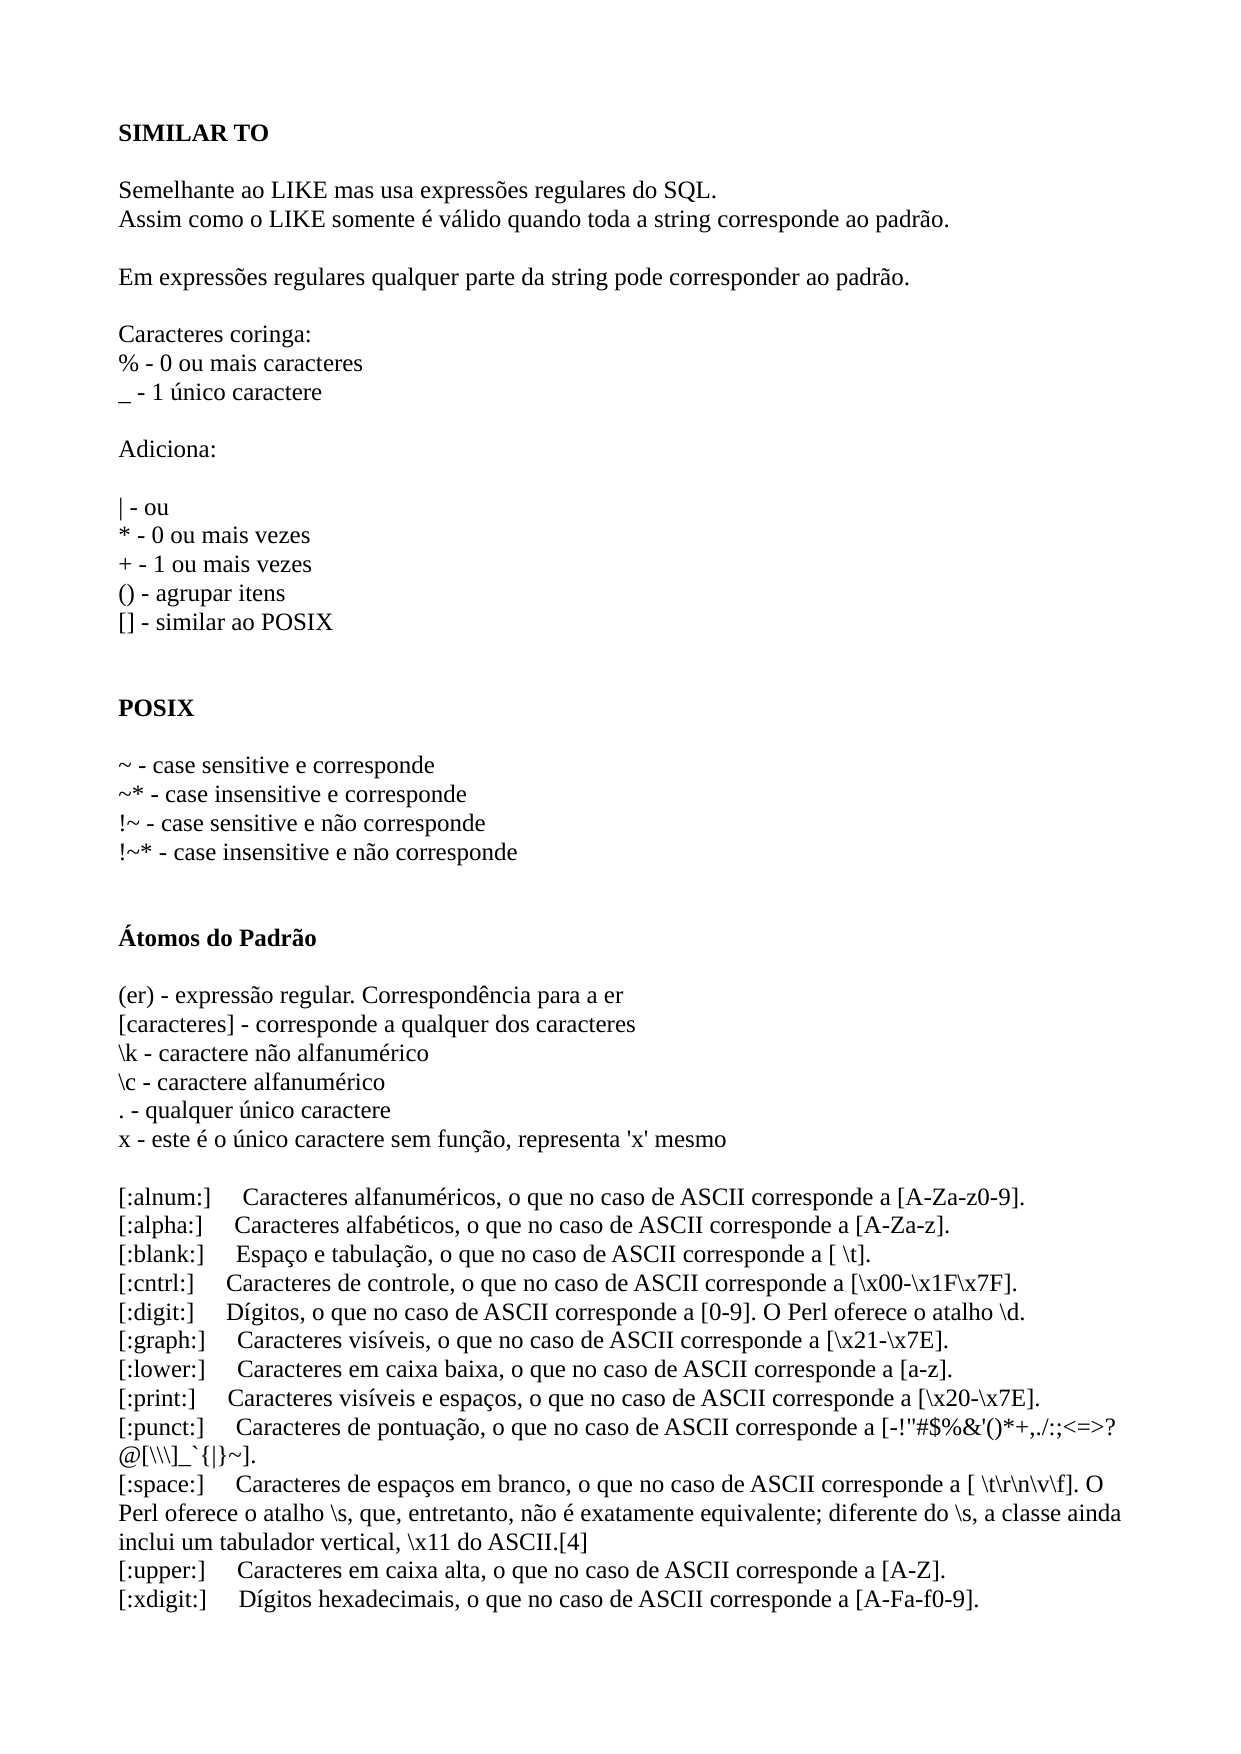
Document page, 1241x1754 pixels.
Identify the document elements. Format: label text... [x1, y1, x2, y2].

text SIMILAR TO Semelhante ao LIKE mas usa expressões regulares do SQL. Assim como o LIKE somente é válido quando toda a string corresponde ao padrão. Em expressões regulares qualquer parte da string pode corresponder ao padrão. Caracteres coringa: % - 0 ou mais caracteres _ - 1 único caractere Adiciona: | - ou * - 0 ou mais vezes + - 1 ou mais vezes () - agrupar itens [] - similar ao POSIX POSIX ~ - case sensitive e corresponde ~* - case insensitive e corresponde !~ - case sensitive e não corresponde !~* - case insensitive e não corresponde Átomos do Padrão (er) - expressão regular. Correspondência para a er [caracteres] - corresponde a qualquer dos caracteres \k - caractere não alfanumérico \c - caractere alfanumérico . - qualquer único caractere x - este é o único caractere sem função, representa 'x' mesmo [:alnum:] Caracteres alfanuméricos, o que no caso de ASCII corresponde a [A-Za-z0-9]. [:alpha:] Caracteres alfabéticos, o que no caso de ASCII corresponde a [A-Za-z]. [:blank:] Espaço e tabulação, o que no caso de ASCII corresponde a [ \t]. [:cntrl:] Caracteres de controle, o que no caso de ASCII corresponde a [\x00-\x1F\x7F]. [:digit:] Dígitos, o que no caso de ASCII corresponde a [0-9]. O Perl oferece o atalho \d. [:graph:] Caracteres visíveis, o que no caso de ASCII corresponde a [\x21-\x7E]. [:lower:] Caracteres em caixa baixa, o que no caso de ASCII corresponde a [a-z]. [:print:] Caracteres visíveis e espaços, o que no caso de ASCII corresponde a [\x20-\x7E]. [:punct:] Caracteres de pontuação, o que no caso de ASCII corresponde a [-!"#$%&'()*+,./:;<=>?@[\\\]_`{|}~]. [:space:] Caracteres de espaços em branco, o que no caso de ASCII corresponde a [ \t\r\n\v\f]. O Perl oferece o atalho \s, que, entretanto, não é exatamente equivalente; diferente do \s, a classe ainda inclui um tabulador vertical, \x11 do ASCII.[4] [:upper:] Caracteres em caixa alta, o que no caso de ASCII corresponde a [A-Z]. [:xdigit:] Dígitos hexadecimais, o que no caso de ASCII corresponde a [A-Fa-f0-9]. [118, 118, 1122, 1613]
